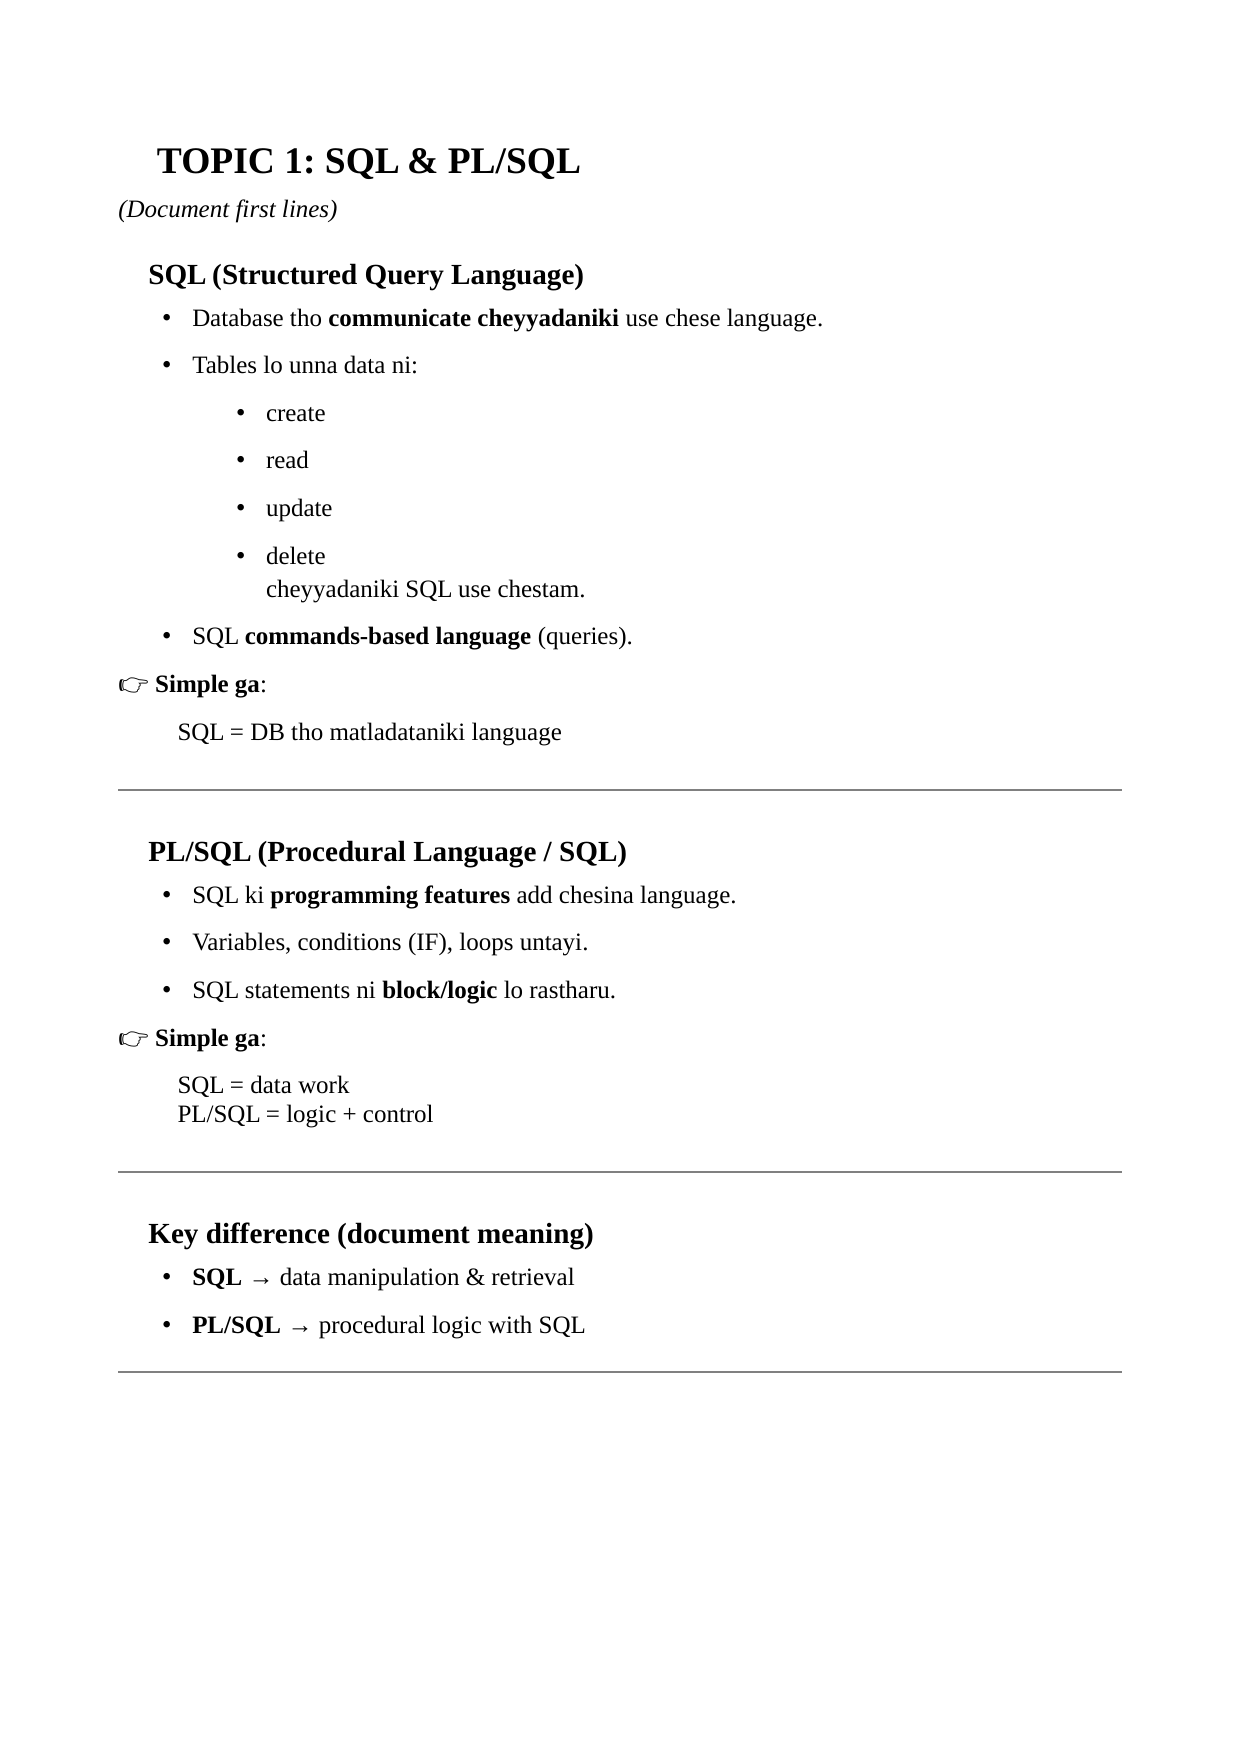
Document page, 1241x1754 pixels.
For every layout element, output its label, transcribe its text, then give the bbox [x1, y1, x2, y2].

list Tables lo unna data ni: [162, 350, 1122, 379]
list SQL → data manipulation & retrieval [162, 1262, 1122, 1291]
list SQL ki programming features add chesina language. [162, 880, 1122, 908]
subtitle 📘 TOPIC 1: SQL & PL/SQL [118, 139, 1122, 182]
list SQL commands-based language (queries). [162, 621, 1122, 650]
list read [236, 446, 1122, 474]
list create [236, 398, 1122, 427]
text 👉 Simple ga: [118, 1023, 1122, 1051]
list Variables, conditions (IF), loops untayi. [162, 927, 1122, 956]
list delete cheyyadaniki SQL use chestam. [236, 541, 1122, 603]
list SQL statements ni block/logic lo rastharu. [162, 975, 1122, 1004]
list update [236, 493, 1122, 522]
text (Document first lines) [118, 194, 1122, 223]
subtitle 🔹 PL/SQL (Procedural Language / SQL) [118, 834, 1122, 867]
text SQL = DB tho matladataniki language [177, 717, 1063, 745]
list PL/SQL → procedural logic with SQL [162, 1310, 1122, 1338]
subtitle 🔑 Key difference (document meaning) [118, 1216, 1122, 1249]
list Database tho communicate cheyyadaniki use chese language. [162, 303, 1122, 332]
subtitle 🔹 SQL (Structured Query Language) [118, 257, 1122, 290]
text SQL = data work PL/SQL = logic + control [177, 1070, 1063, 1128]
text 👉 Simple ga: [118, 669, 1122, 698]
